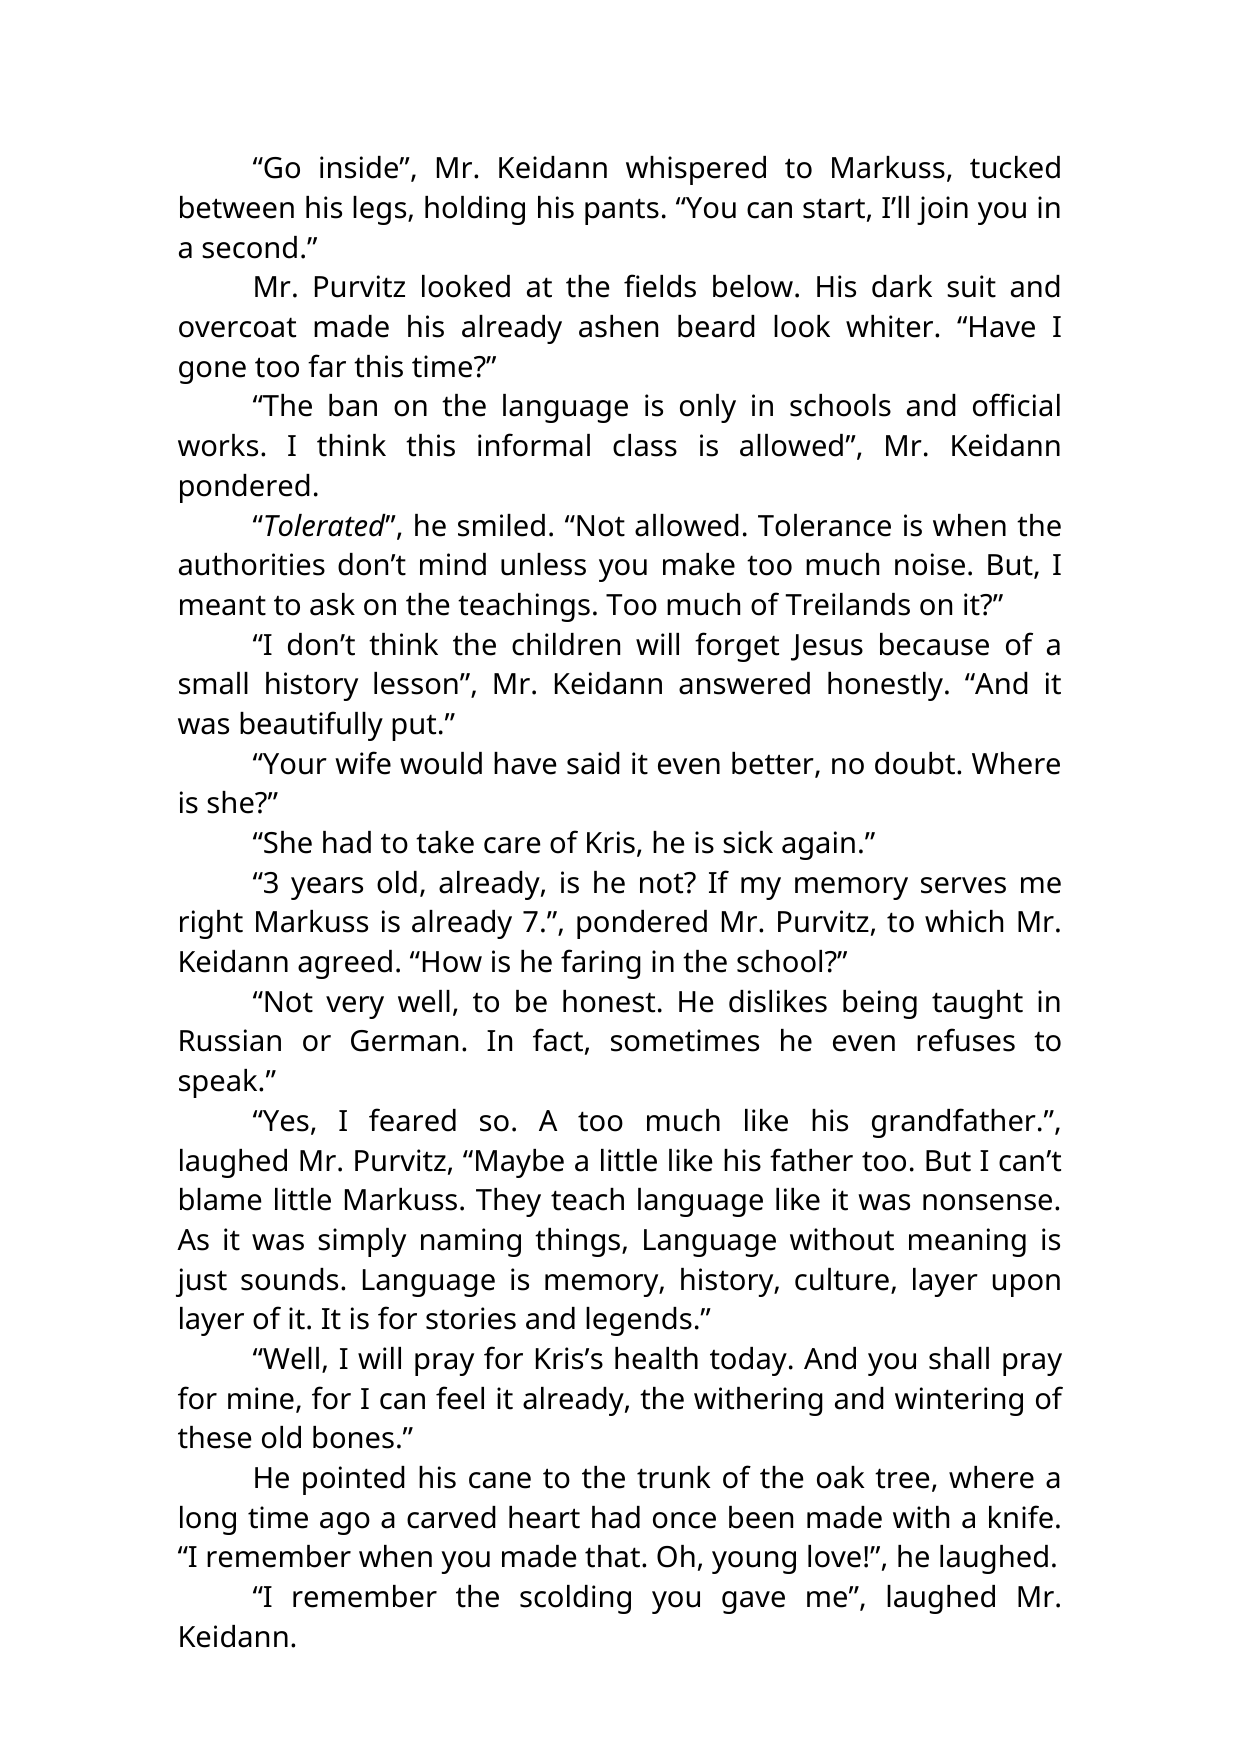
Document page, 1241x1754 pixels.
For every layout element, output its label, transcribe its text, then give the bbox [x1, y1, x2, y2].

text “Not very well, to be honest. He dislikes being taught in Russian or German. In fact, sometimes he even refuses to speak.” [177, 981, 1063, 1100]
text “I remember the scolding you gave me”, laughed Mr. Keidann. [177, 1576, 1063, 1656]
text “Tolerated”, he smiled. “Not allowed. Tolerance is when the authorities don’t mind unless you make too much noise. But, I meant to ask on the teachings. Too much of Treilands on it?” [177, 505, 1063, 624]
text “The ban on the language is only in schools and official works. I think this informal class is allowed”, Mr. Keidann pondered. [177, 386, 1063, 505]
text “Go inside”, Mr. Keidann whispered to Markuss, tucked between his legs, holding his pants. “You can start, I’ll join you in a second.” [177, 148, 1063, 267]
text “3 years old, already, is he not? If my memory serves me right Markuss is already 7.”, pondered Mr. Purvitz, to which Mr. Keidann agreed. “How is he faring in the school?” [177, 862, 1063, 981]
text “She had to take care of Kris, he is sick again.” [177, 822, 1063, 862]
text He pointed his cane to the trunk of the oak tree, where a long time ago a carved heart had once been made with a knife. “I remember when you made that. Oh, young love!”, he laughed. [177, 1457, 1063, 1576]
text “I don’t think the children will forget Jesus because of a small history lesson”, Mr. Keidann answered honestly. “And it was beautifully put.” [177, 624, 1063, 743]
text “Your wife would have said it even better, no doubt. Where is she?” [177, 743, 1063, 822]
text Mr. Purvitz looked at the fields below. His dark suit and overcoat made his already ashen beard look whiter. “Have I gone too far this time?” [177, 267, 1063, 386]
text “Yes, I feared so. A too much like his grandfather.”, laughed Mr. Purvitz, “Maybe a little like his father too. But I can’t blame little Markuss. They teach language like it was nonsense. As it was simply naming things, Language without meaning is just sounds. Language is memory, history, culture, layer upon layer of it. It is for stories and legends.” [177, 1100, 1063, 1338]
text “Well, I will pray for Kris’s health today. And you shall pray for mine, for I can feel it already, the withering and wintering of these old bones.” [177, 1338, 1063, 1457]
